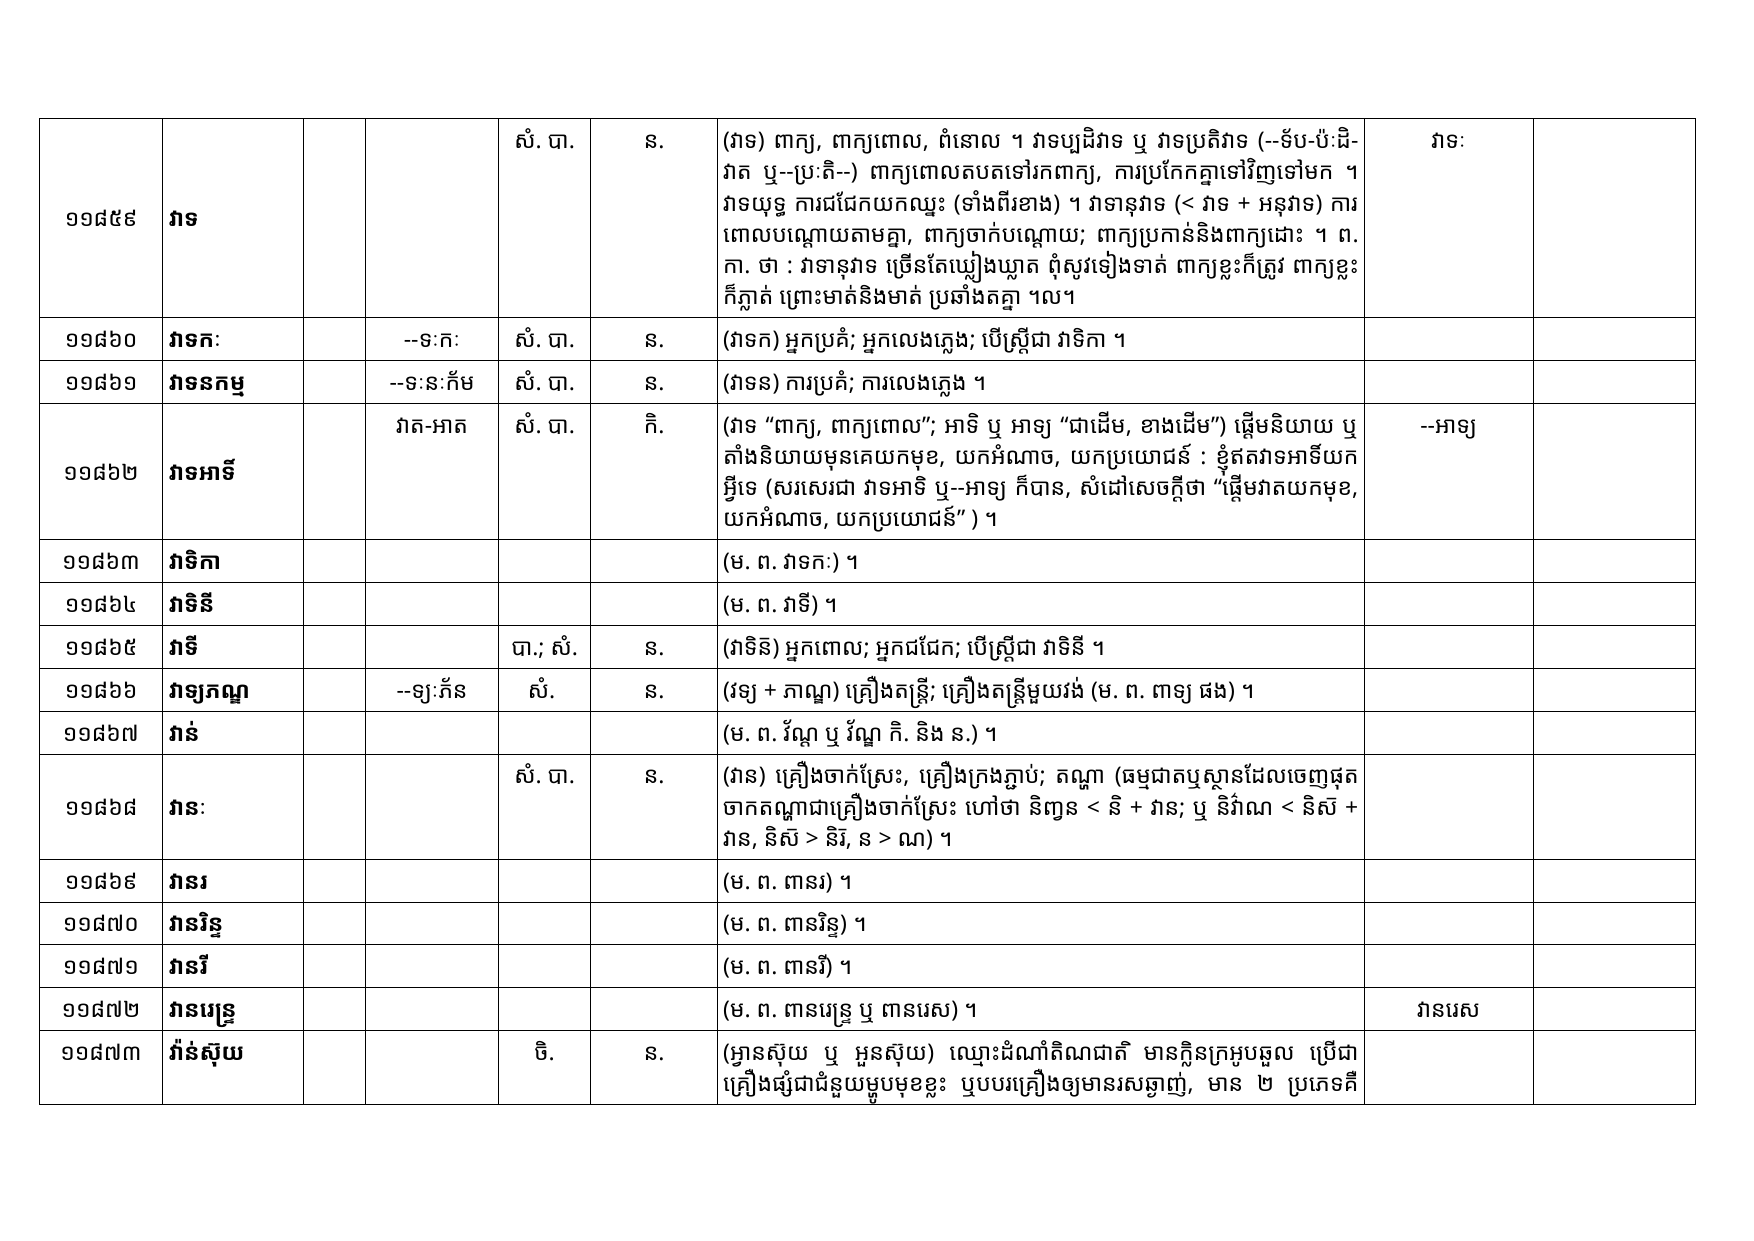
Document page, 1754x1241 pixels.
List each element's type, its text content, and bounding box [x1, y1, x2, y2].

table_cell --ទៈនៈក័ម [366, 361, 498, 403]
table_cell ១១៨៦៥ [40, 626, 162, 668]
table_cell [366, 988, 498, 1030]
table_cell ១១៨៦៩ [40, 860, 162, 902]
table_cell ១១៨៦៦ [40, 669, 162, 711]
table_cell (វទ្យ + ភាណ្ឌ) គ្រឿង​តន្រ្តី; គ្រឿង​តន្រ្តី​មួយ​វង់ (ម. ព. ពាទ្យ ផង) ។ [718, 669, 1364, 711]
table_cell [1365, 712, 1533, 753]
table_cell [366, 540, 498, 582]
table_cell [1534, 583, 1695, 625]
table_cell [1534, 755, 1695, 859]
table_cell [499, 988, 590, 1030]
table_cell [499, 712, 590, 753]
table_cell [1365, 361, 1533, 403]
table_cell [1534, 988, 1695, 1030]
table_cell [591, 712, 717, 753]
table_cell [1365, 669, 1533, 711]
table_cell [1365, 626, 1533, 668]
table_cell វាទអាទិ៍ [163, 404, 303, 539]
table_cell [304, 755, 365, 859]
table_cell [1365, 583, 1533, 625]
table_cell [304, 626, 365, 668]
table_cell [591, 903, 717, 944]
table_cell [1365, 1031, 1533, 1104]
table_cell ១១៨៧៣ [40, 1031, 162, 1104]
table_cell --ទៈកៈ [366, 318, 498, 360]
table_cell ន. [591, 669, 717, 711]
table_cell សំ. បា. [499, 755, 590, 859]
table_cell [499, 903, 590, 944]
table_cell (ម. ព. ពានរិន្ទ) ។ [718, 903, 1364, 944]
table_cell [304, 119, 365, 317]
table_cell ន. [591, 318, 717, 360]
table_cell [304, 583, 365, 625]
table_cell វាទៈ [1365, 119, 1533, 317]
table_cell វាត-អាត [366, 404, 498, 539]
table_cell [366, 1031, 498, 1104]
table_cell [499, 860, 590, 902]
table_cell (ម. ព. ពានរី) ។ [718, 945, 1364, 987]
table_cell សំ. [499, 669, 590, 711]
table_cell វានៈ [163, 755, 303, 859]
table_cell (វាន) គ្រឿង​ចាក់​ស្រែះ, គ្រឿង​ក្រង​ភ្ជាប់; តណ្ហា (ធម្មជាត​ឬ​ស្ថាន​ដែល​ចេញ​ផុត​ចាក​តណ្ហា​ជា​គ្រឿង​ចាក់​ស្រែះ ហៅ​ថា និញ្វន < និ + វាន; ឬ និវ៌ាណ < និស៑ + វាន, និស៑ > និរ៑, ន > ណ) ។ [718, 755, 1364, 859]
table_cell [499, 540, 590, 582]
table_cell [1365, 860, 1533, 902]
table_cell (ម. ព. វាទកៈ) ។ [718, 540, 1364, 582]
table_cell វាន់ [163, 712, 303, 753]
table_cell ១១៨៦០ [40, 318, 162, 360]
table_cell [1534, 712, 1695, 753]
table_cell វាទកៈ [163, 318, 303, 360]
table_cell [1365, 318, 1533, 360]
table_cell វាទ្យ​ភណ្ឌ [163, 669, 303, 711]
table_cell (វាទ “ពាក្យ, ពាក្យ​ពោល”; អាទិ ឬ អាទ្យ “ជាដើម, ខាង​ដើម”) ផ្ដើម​និយាយ ឬ​តាំង​និយាយ​មុន​គេ​យក​មុខ, យក​អំណាច, យក​ប្រយោជន៍ : ខ្ញុំ​ឥត​វាទ​អាទិ៍​យក​អ្វី​ទេ (សរសេរ​ជា វាទ​អាទិ ឬ--អាទ្យ ក៏​បាន, សំដៅ​សេចក្ដី​ថា “ផ្តើម​វាត​យក​មុខ, យក​អំណាច, យក​ប្រយោជន៍” ) ។ [718, 404, 1364, 539]
table_cell ១១៨៦៨ [40, 755, 162, 859]
table_cell [304, 1031, 365, 1104]
table_cell បា.; សំ. [499, 626, 590, 668]
table_cell [1534, 945, 1695, 987]
table_cell (ម. ព. ពានរ) ។ [718, 860, 1364, 902]
table_cell --ទ្យៈភ័ន [366, 669, 498, 711]
table_cell [366, 583, 498, 625]
table_cell វានរិន្ទ [163, 903, 303, 944]
table_cell ន. [591, 626, 717, 668]
table_cell ន. [591, 755, 717, 859]
table_cell [366, 860, 498, 902]
table_cell [1534, 119, 1695, 317]
table_cell [1365, 945, 1533, 987]
table_cell [304, 318, 365, 360]
table_cell [591, 860, 717, 902]
table_cell ១១៨៦៤ [40, 583, 162, 625]
table_cell [304, 540, 365, 582]
table_cell ១១៨៧១ [40, 945, 162, 987]
table_cell [304, 860, 365, 902]
table_cell ១១៨៧០ [40, 903, 162, 944]
table_cell សំ. បា. [499, 361, 590, 403]
table_cell ១១៨៦៧ [40, 712, 162, 753]
table_cell [1534, 903, 1695, 944]
table_cell [591, 988, 717, 1030]
table_cell [304, 945, 365, 987]
table_cell [304, 669, 365, 711]
table_cell [1534, 626, 1695, 668]
table_cell [1365, 540, 1533, 582]
table_cell [366, 903, 498, 944]
table_cell ១១៨៦៣ [40, 540, 162, 582]
table_cell [1534, 669, 1695, 711]
table_cell [304, 404, 365, 539]
table_cell [1534, 404, 1695, 539]
table_cell វាទិនី [163, 583, 303, 625]
table_cell ១១៨៦១ [40, 361, 162, 403]
table_cell ន. [591, 1031, 717, 1104]
table_cell (អ្វានស៊ុយ ឬ អួនស៊ុយ) ឈ្មោះ​ដំណាំ​តិណ​ជាតិ មាន​ក្លិន​ក្រអូប​ឆួល ប្រើ​ជា​គ្រឿង​ផ្សំ​ជា​ជំនួយ​ម្ហូប​មុខ​ខ្លះ ឬ​បបរ​គ្រឿង​ឲ្យ​មាន​រស​ឆ្ងាញ់, មាន ២ ប្រភេទ​គឺ មួយ​ប្រភេទ​ស្លឹក​ល្អិត​ទន់​ស្រួយ, មួយ​ប្រភេទ​ទៀត​ស្លឹក​ធំ​ទ្រវែង​សាច់​ស្វិត​បន្តិច (ទាំង​២​ប្រភេទ​នេះ​ដើម​កំណើត​មក​ពី​ប្រទេស​ចិន) : ហាន់វ៉ាន់ស៊ុយ​ជ្រក់​ត្រី​ស្ងោរ ។ [718, 1031, 1364, 1104]
table_cell ១១៨៥៩ [40, 119, 162, 317]
table_cell [591, 583, 717, 625]
table_cell [1534, 1031, 1695, 1104]
table_cell [304, 712, 365, 753]
table_cell [1365, 903, 1533, 944]
table_cell [499, 945, 590, 987]
table_cell សំ. បា. [499, 119, 590, 317]
table_cell វាទន​កម្ម [163, 361, 303, 403]
table_cell [591, 540, 717, 582]
table_cell [366, 755, 498, 859]
table_cell ចិ. [499, 1031, 590, 1104]
table_cell --អាទ្យ [1365, 404, 1533, 539]
table_cell [366, 119, 498, 317]
table_cell វានរ [163, 860, 303, 902]
table_cell (ម. ព. វាទី) ។ [718, 583, 1364, 625]
table_cell (វាទិន៑) អ្នក​ពោល; អ្នក​ជជែក; បើ​ស្រ្តី​ជា វាទិនី ។ [718, 626, 1364, 668]
table_cell [304, 361, 365, 403]
table_cell (ម. ព. ពានរេន្រ្ទ ឬ ពានរេស) ។ [718, 988, 1364, 1030]
table_cell ន. [591, 361, 717, 403]
table_cell [499, 583, 590, 625]
table_cell [366, 945, 498, 987]
table_cell [1534, 860, 1695, 902]
table_cell វានរេន្រ្ទ [163, 988, 303, 1030]
table_cell (ម. ព. វ័ណ្ដ ឬ វ័ណ្ឌ កិ. និង ន.) ។ [718, 712, 1364, 753]
table_cell [1534, 540, 1695, 582]
table_cell [1365, 755, 1533, 859]
table_cell វានរី [163, 945, 303, 987]
table_cell [366, 712, 498, 753]
table_cell កិ. [591, 404, 717, 539]
table_cell វាទ [163, 119, 303, 317]
table_cell ១១៨៧២ [40, 988, 162, 1030]
table_cell (វាទន) ការ​ប្រគំ; ការ​លេង​ភ្លេង ។ [718, 361, 1364, 403]
table_cell [366, 626, 498, 668]
table_cell សំ. បា. [499, 318, 590, 360]
table_cell [1534, 318, 1695, 360]
table_cell (វាទ) ពាក្យ, ពាក្យ​ពោល, ពំនោល ។ វាទប្បដិវាទ ឬ វាទ​ប្រតិវាទ (--ទ័ប-ប៉ៈដិ-វាត ឬ--ប្រៈតិ--) ពាក្យ​ពោល​តប​ត​ទៅ​រក​ពាក្យ, ការ​ប្រកែក​គ្នា​ទៅ​វិញ​ទៅ​មក ។ វាទ​យុទ្ធ ការ​ជជែក​យក​ឈ្នះ (ទាំង​ពីរ​ខាង) ។ វាទានុវាទ (< វាទ + អនុវាទ) ការ​ពោល​បណ្ដោយ​តាម​គ្នា, ពាក្យ​ចាក់​បណ្ដោយ; ពាក្យ​ប្រកាន់​និង​ពាក្យ​ដោះ ។ ព. កា. ថា : វាទានុវាទ ច្រើន​តែ​ឃ្លៀងឃ្លាត ពុំ​សូវ​ទៀងទាត់ ពាក្យ​ខ្លះ​ក៏​ត្រូវ​ ពាក្យ​ខ្លះ​ក៏​ភ្លាត់ ព្រោះ​មាត់​និង​មាត់ ប្រឆាំង​ត​គ្នា ។ល។ [718, 119, 1364, 317]
table_cell វាទិកា [163, 540, 303, 582]
table_cell [304, 988, 365, 1030]
table_cell វ៉ាន់ស៊ុយ [163, 1031, 303, 1104]
table_cell [304, 903, 365, 944]
table_cell សំ. បា. [499, 404, 590, 539]
table_cell ១១៨៦២ [40, 404, 162, 539]
table_cell វាទី [163, 626, 303, 668]
table_cell [591, 945, 717, 987]
table_cell (វាទក) អ្នក​ប្រគំ; អ្នក​លេង​ភ្លេង; បើ​ស្រ្តី​ជា វាទិកា ។ [718, 318, 1364, 360]
table_cell ន. [591, 119, 717, 317]
table_cell [1534, 361, 1695, 403]
table_cell វានរេស [1365, 988, 1533, 1030]
